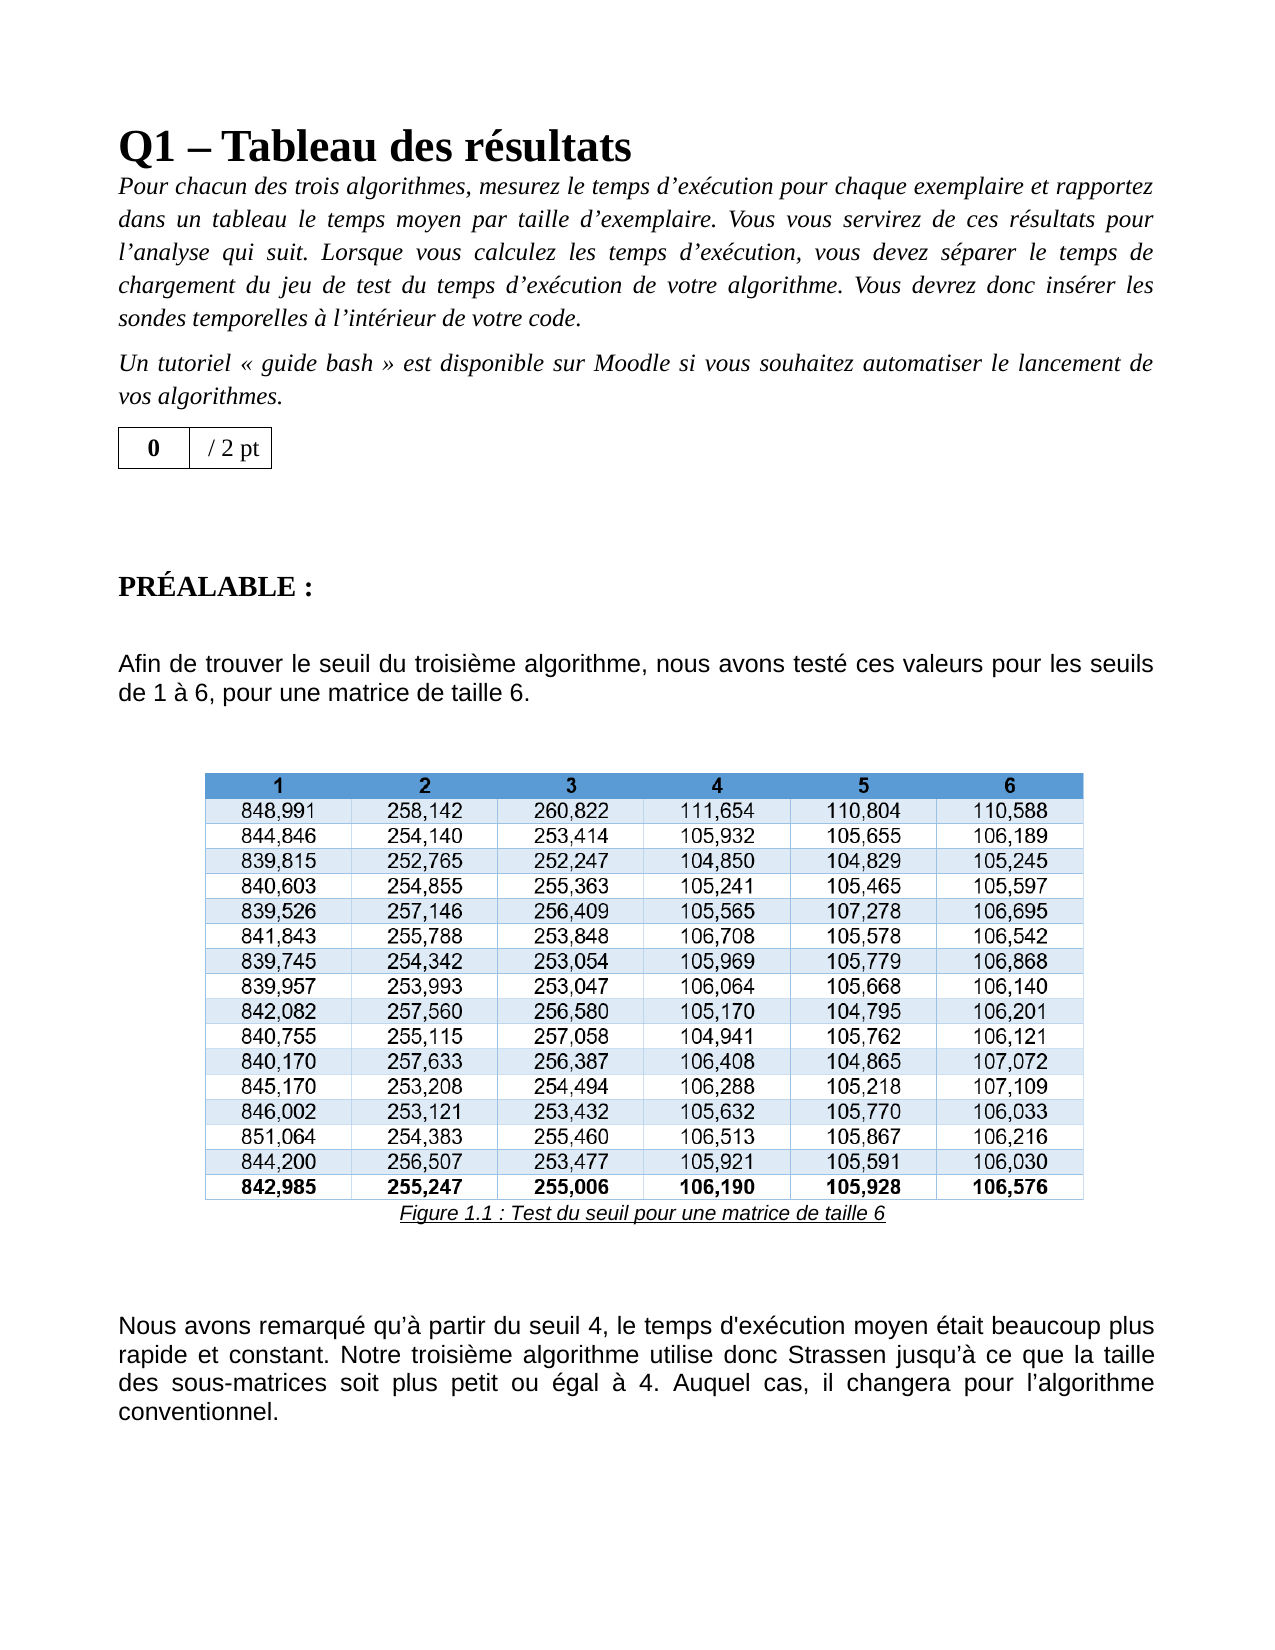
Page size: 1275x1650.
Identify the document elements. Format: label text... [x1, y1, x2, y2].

text Pour chacun des trois algorithmes, mesurez le temps d’exécution pour chaque exemplaire et rapportez dans un tableau le temps moyen par taille d’exemplaire. Vous vous servirez de ces résultats pour l’analyse qui suit. Lorsque vous calculez les temps d’exécution, vous devez séparer le temps de chargement du jeu de test du temps d’exécution de votre algorithme. Vous devrez donc insérer les sondes temporelles à l’intérieur de votre code. [118, 171, 1157, 332]
text Afin de trouver le seuil du troisième algorithme, nous avons testé ces valeurs pour les seuils de 1 à 6, pour une matrice de taille 6. [118, 649, 1157, 707]
text Figure 1.1 : Test du seuil pour une matrice de taille 6 [130, 1201, 1157, 1225]
table_header 0 [119, 428, 189, 468]
table_header / 2 pt [190, 428, 271, 468]
text Nous avons remarqué qu’à partir du seuil 4, le temps d'exécution moyen était beaucoup plus rapide et constant. Notre troisième algorithme utilise donc Strassen jusqu’à ce que la taille des sous-matrices soit plus petit ou égal à 4. Auquel cas, il changera pour l’algorithme conventionnel. [118, 1311, 1157, 1426]
subtitle Q1 – Tableau des résultats [118, 118, 1157, 171]
picture [200, 764, 1087, 1201]
text Un tutoriel « guide bash » est disponible sur Moodle si vous souhaitez automatiser le lancement de vos algorithmes. [118, 348, 1157, 410]
text PRÉALABLE : [118, 569, 1157, 603]
